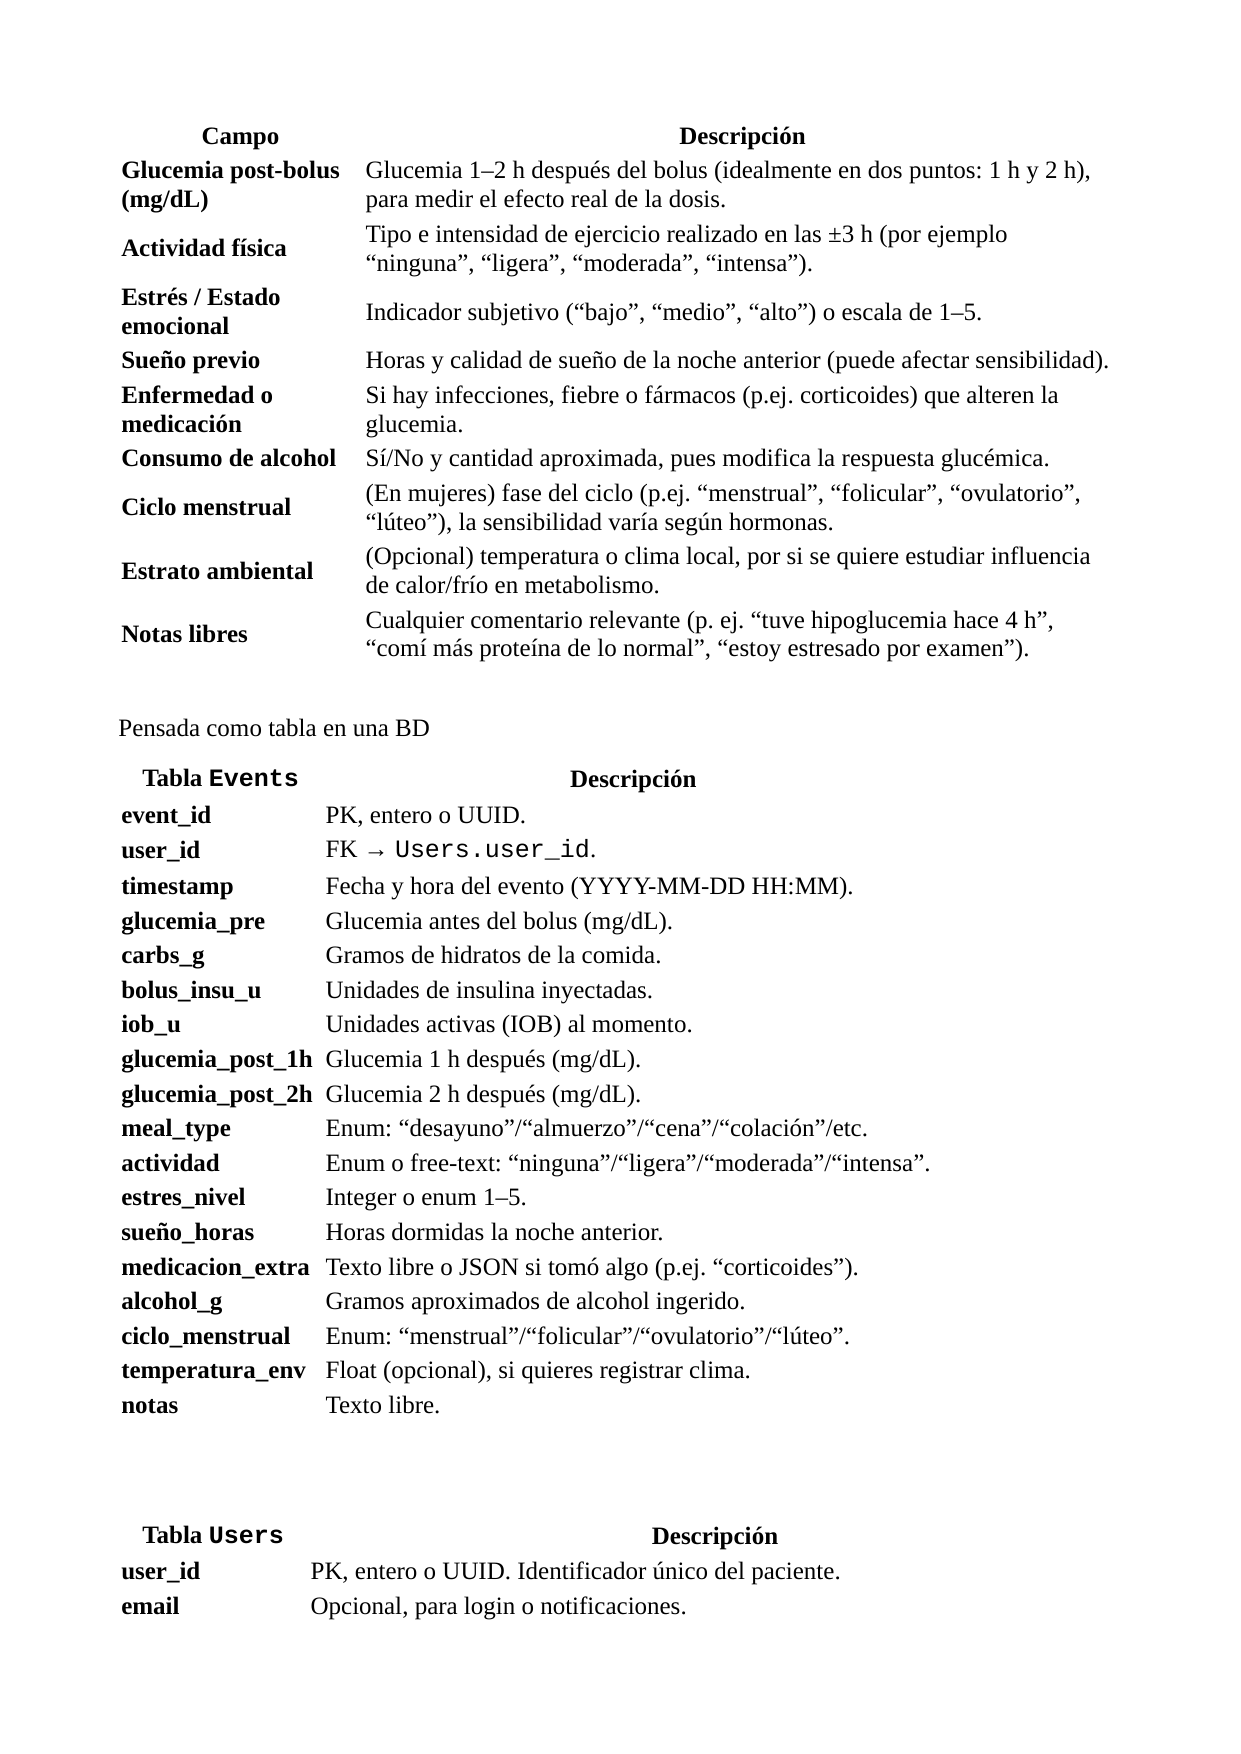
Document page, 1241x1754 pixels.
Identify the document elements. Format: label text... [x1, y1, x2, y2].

table_cell Gramos de hidratos de la comida. [323, 938, 944, 972]
table_cell PK, entero o UUID. [323, 797, 944, 832]
table_cell Estrato ambiental [118, 539, 362, 602]
table_cell Opcional, para login o notificaciones. [308, 1588, 1122, 1623]
table_cell email [118, 1588, 307, 1623]
table_cell Horas dormidas la noche anterior. [323, 1214, 944, 1249]
table_cell estres_nivel [118, 1180, 322, 1214]
table_cell user_id [118, 1554, 307, 1588]
table_cell Sueño previo [118, 343, 362, 377]
table_cell timestamp [118, 868, 322, 903]
table_cell Unidades activas (IOB) al momento. [323, 1007, 944, 1041]
table_cell glucemia_pre [118, 903, 322, 937]
table_cell FK → Users.user_id. [323, 832, 944, 868]
table_header Descripción [308, 1517, 1122, 1553]
table_cell Cualquier comentario relevante (p. ej. “tuve hipoglucemia hace 4 h”, “comí más proteína de lo normal”, “estoy estresado por examen”). [363, 602, 1122, 665]
table_cell Enfermedad o medicación [118, 377, 362, 441]
table_header Descripción [323, 760, 944, 797]
table_cell Estrés / Estado emocional [118, 279, 362, 343]
table_cell (Opcional) temperatura o clima local, por si se quiere estudiar influencia de calor/frío en metabolismo. [363, 539, 1122, 602]
table_cell Fecha y hora del evento (YYYY-MM-DD HH:MM). [323, 868, 944, 903]
table_header Campo [118, 118, 362, 153]
table_cell Horas y calidad de sueño de la noche anterior (puede afectar sensibilidad). [363, 343, 1122, 377]
table_cell Unidades de insulina inyectadas. [323, 972, 944, 1007]
table_cell Consumo de alcohol [118, 441, 362, 475]
table_cell temperatura_env [118, 1353, 322, 1387]
table_cell Enum o free‐text: “ninguna”/“ligera”/“moderada”/“intensa”. [323, 1145, 944, 1179]
table_cell Enum: “menstrual”/“folicular”/“ovulatorio”/“lúteo”. [323, 1318, 944, 1352]
table_header Tabla Events [118, 760, 322, 797]
table_cell Texto libre. [323, 1387, 944, 1422]
table_cell Si hay infecciones, fiebre o fármacos (p.ej. corticoides) que alteren la glucemia. [363, 377, 1122, 441]
table_cell alcohol_g [118, 1283, 322, 1318]
table_cell Gramos aproximados de alcohol ingerido. [323, 1283, 944, 1318]
table_cell Float (opcional), si quieres registrar clima. [323, 1353, 944, 1387]
table_cell Glucemia antes del bolus (mg/dL). [323, 903, 944, 937]
table_cell iob_u [118, 1007, 322, 1041]
table_cell glucemia_post_2h [118, 1076, 322, 1110]
table_cell (En mujeres) fase del ciclo (p.ej. “menstrual”, “folicular”, “ovulatorio”, “lúteo”), la sensibilidad varía según hormonas. [363, 475, 1122, 538]
table_cell actividad [118, 1145, 322, 1179]
table_cell Tipo e intensidad de ejercicio realizado en las ±3 h (por ejemplo “ninguna”, “ligera”, “moderada”, “intensa”). [363, 216, 1122, 279]
table_cell Ciclo menstrual [118, 475, 362, 538]
table_cell glucemia_post_1h [118, 1041, 322, 1076]
text Pensada como tabla en una BD [118, 713, 1122, 742]
table_cell Notas libres [118, 602, 362, 665]
table_cell sueño_horas [118, 1214, 322, 1249]
table_cell meal_type [118, 1110, 322, 1145]
table_cell Glucemia 1 h después (mg/dL). [323, 1041, 944, 1076]
table_cell Integer o enum 1–5. [323, 1180, 944, 1214]
table_cell Texto libre o JSON si tomó algo (p.ej. “corticoides”). [323, 1249, 944, 1283]
table_header Tabla Users [118, 1517, 307, 1553]
table_cell Glucemia post-bolus (mg/dL) [118, 153, 362, 216]
table_header Descripción [363, 118, 1122, 153]
table_cell Actividad física [118, 216, 362, 279]
table_cell notas [118, 1387, 322, 1422]
table_cell carbs_g [118, 938, 322, 972]
table_cell Sí/No y cantidad aproximada, pues modifica la respuesta glucémica. [363, 441, 1122, 475]
table_cell Enum: “desayuno”/“almuerzo”/“cena”/“colación”/etc. [323, 1110, 944, 1145]
table_cell user_id [118, 832, 322, 868]
table_cell PK, entero o UUID. Identificador único del paciente. [308, 1554, 1122, 1588]
table_cell Glucemia 1–2 h después del bolus (idealmente en dos puntos: 1 h y 2 h), para medir el efecto real de la dosis. [363, 153, 1122, 216]
table_cell Indicador subjetivo (“bajo”, “medio”, “alto”) o escala de 1–5. [363, 279, 1122, 343]
table_cell ciclo_menstrual [118, 1318, 322, 1352]
table_cell Glucemia 2 h después (mg/dL). [323, 1076, 944, 1110]
table_cell event_id [118, 797, 322, 832]
table_cell bolus_insu_u [118, 972, 322, 1007]
table_cell medicacion_extra [118, 1249, 322, 1283]
